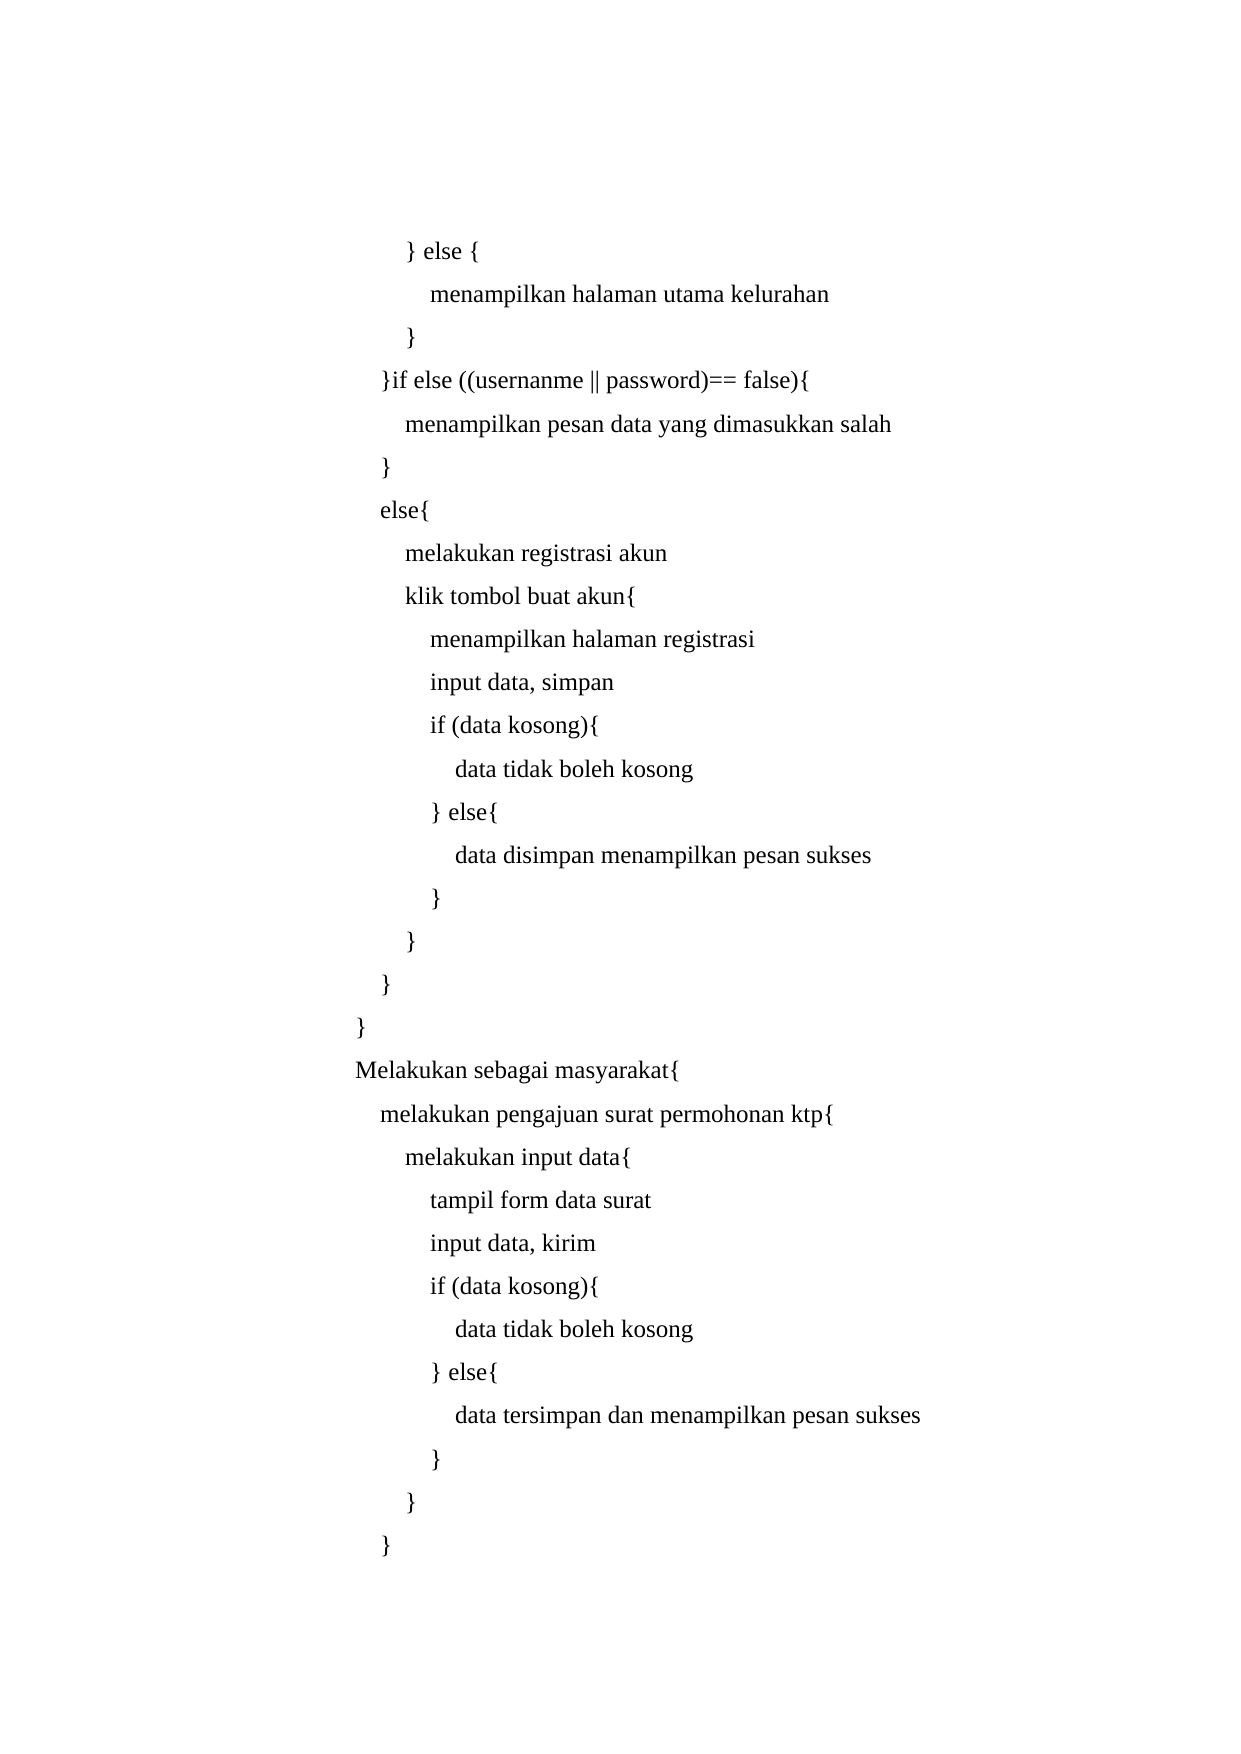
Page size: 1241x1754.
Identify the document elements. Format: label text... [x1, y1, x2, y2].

text menampilkan pesan data yang dimasukkan salah [330, 409, 1063, 437]
text } [330, 1012, 1063, 1041]
text } [330, 1487, 1063, 1516]
text Melakukan sebagai masyarakat{ [330, 1056, 1063, 1084]
text melakukan input data{ [330, 1142, 1063, 1171]
text } [330, 452, 1063, 481]
text } else { [330, 236, 1063, 265]
text menampilkan halaman utama kelurahan [330, 279, 1063, 308]
text menampilkan halaman registrasi [330, 624, 1063, 653]
text if (data kosong){ [330, 711, 1063, 739]
text klik tombol buat akun{ [330, 581, 1063, 610]
text data tidak boleh kosong [330, 754, 1063, 782]
text melakukan registrasi akun [330, 538, 1063, 567]
text melakukan pengajuan surat permohonan ktp{ [330, 1099, 1063, 1127]
text data tersimpan dan menampilkan pesan sukses [330, 1401, 1063, 1429]
text } [330, 1444, 1063, 1472]
text else{ [330, 495, 1063, 524]
text data tidak boleh kosong [330, 1314, 1063, 1343]
text }if else ((usernanme || password)== false){ [330, 366, 1063, 394]
text } [330, 969, 1063, 998]
text } else{ [330, 797, 1063, 826]
text } [330, 322, 1063, 351]
text data disimpan menampilkan pesan sukses [330, 840, 1063, 869]
text tampil form data surat [330, 1185, 1063, 1214]
text if (data kosong){ [330, 1271, 1063, 1300]
text input data, simpan [330, 667, 1063, 696]
text } [330, 1530, 1063, 1559]
text } else{ [330, 1357, 1063, 1386]
text input data, kirim [330, 1228, 1063, 1257]
text } [330, 926, 1063, 955]
text } [330, 883, 1063, 912]
